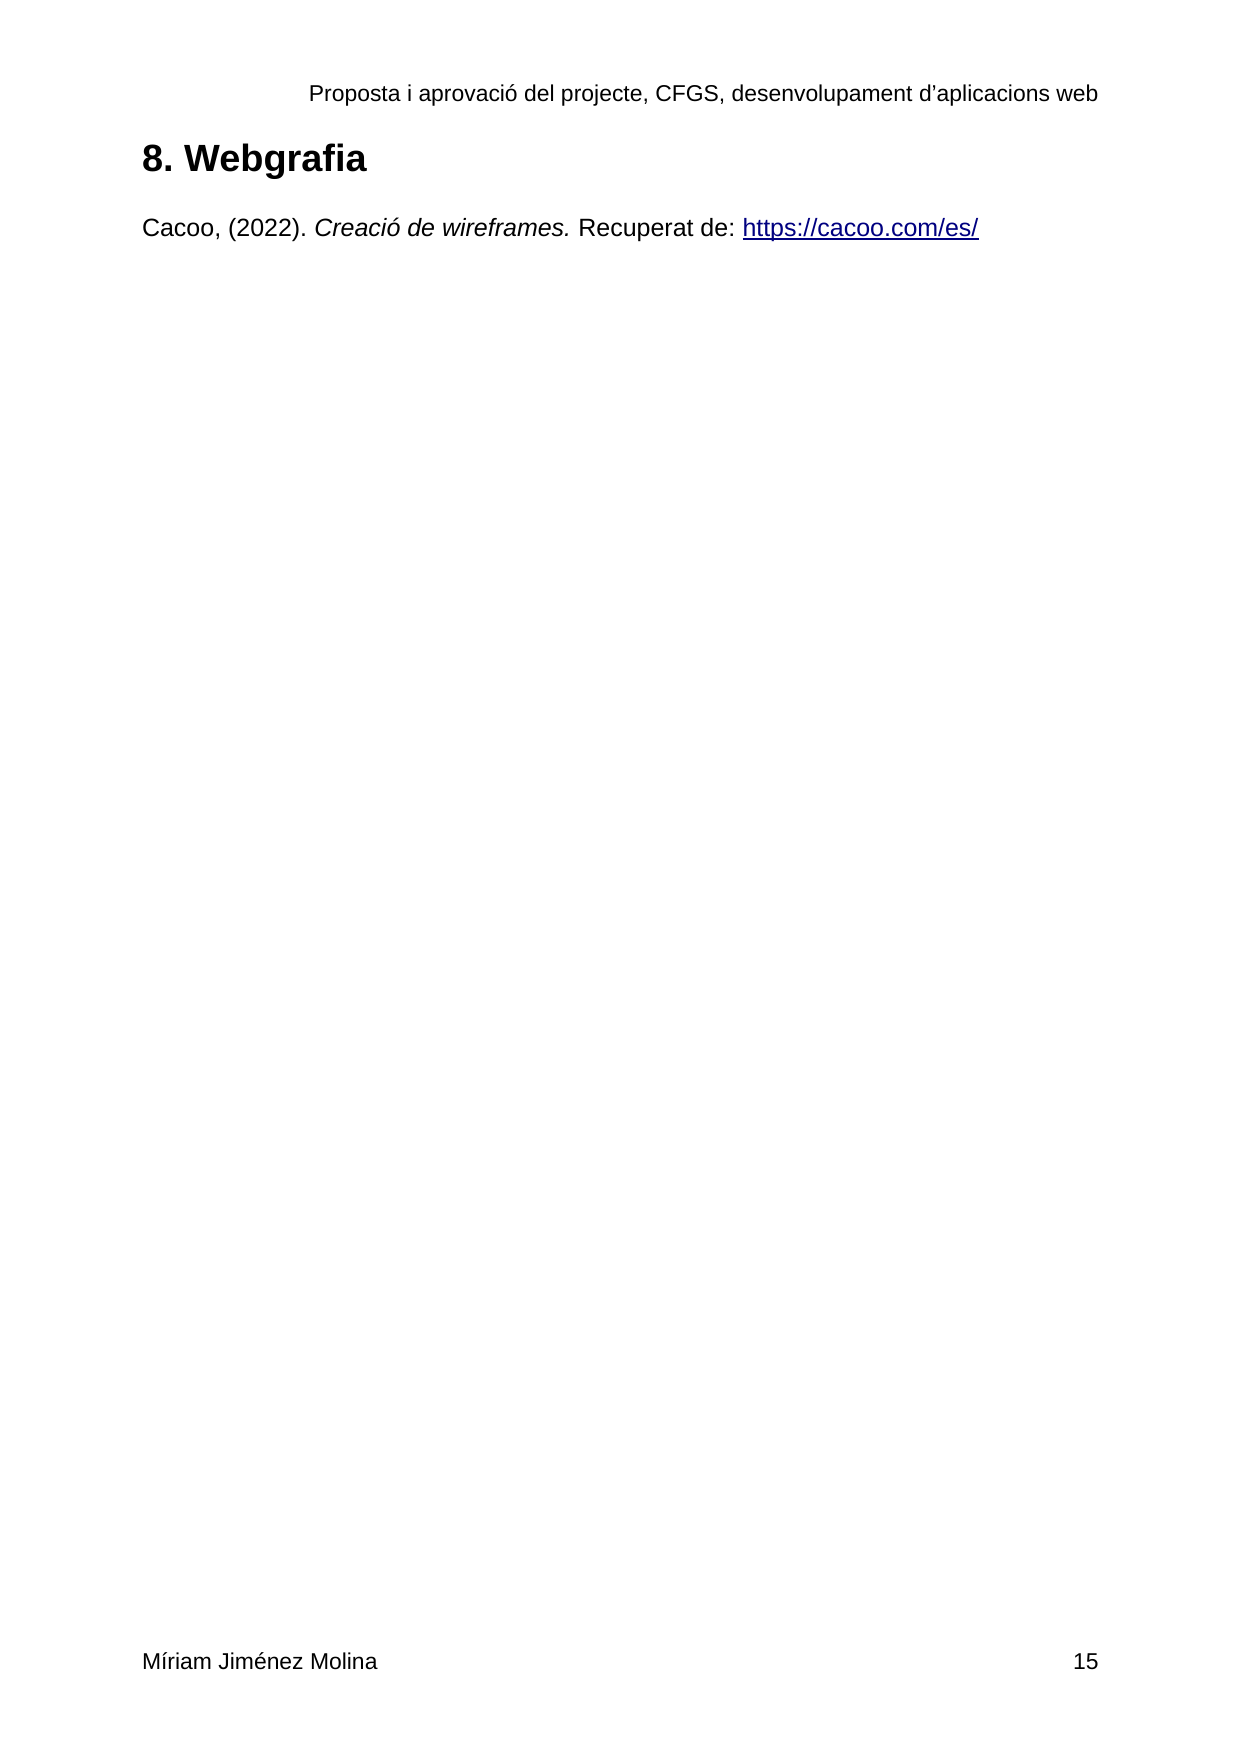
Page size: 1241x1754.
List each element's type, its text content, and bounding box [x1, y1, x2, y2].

text Cacoo, (2022). Creació de wireframes. Recuperat de: https://cacoo.com/es/ [142, 213, 1098, 242]
subtitle 8. Webgrafia [142, 136, 1098, 179]
